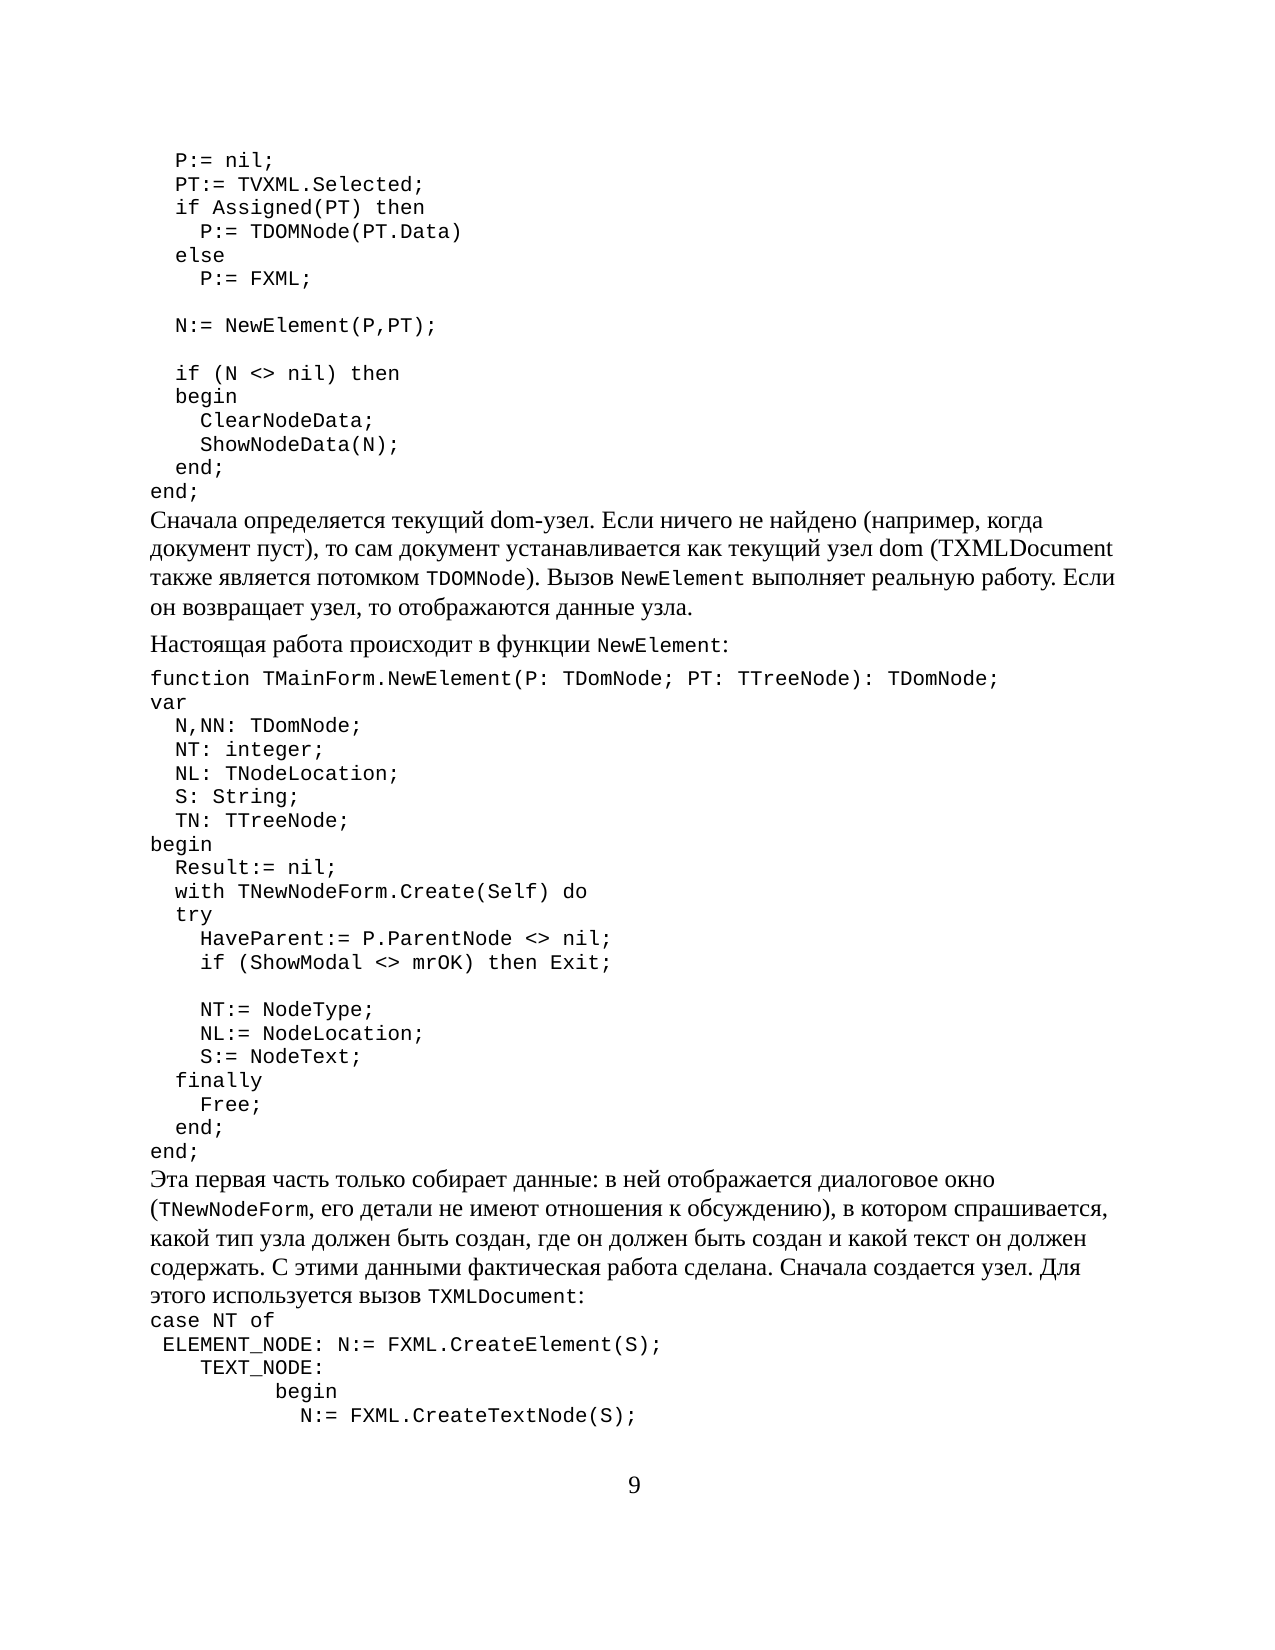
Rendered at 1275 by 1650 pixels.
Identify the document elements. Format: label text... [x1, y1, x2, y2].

text ELEMENT_NODE: N:= FXML.CreateElement(S); [150, 1334, 1125, 1357]
text if (ShowModal <> mrOK) then Exit; [150, 952, 1125, 975]
text try [150, 904, 1125, 928]
text P:= nil; [150, 150, 1125, 174]
text finally [150, 1070, 1125, 1094]
text Сначала определяется текущий dom-узел. Если ничего не найдено (например, когда документ пуст), то сам документ устанавливается как текущий узел dom (TXMLDocument также является потомком TDOMNode). Вызов NewElement выполняет реальную работу. Если он возвращает узел, то отображаются данные узла. [150, 505, 1125, 621]
text HaveParent:= P.ParentNode <> nil; [150, 928, 1125, 952]
text end; [150, 481, 1125, 505]
text begin [150, 833, 1125, 857]
text S: String; [150, 786, 1125, 810]
text N:= NewElement(P,PT); [150, 316, 1125, 339]
text begin [150, 386, 1125, 410]
text Result:= nil; [150, 857, 1125, 881]
text if (N <> nil) then [150, 363, 1125, 386]
text NL: TNodeLocation; [150, 763, 1125, 786]
text PT:= TVXML.Selected; [150, 174, 1125, 197]
text NL:= NodeLocation; [150, 1023, 1125, 1046]
text S:= NodeText; [150, 1046, 1125, 1070]
text NT: integer; [150, 739, 1125, 763]
text ClearNodeData; [150, 410, 1125, 434]
text case NT of [150, 1310, 1125, 1334]
text N:= FXML.CreateTextNode(S); [150, 1404, 1125, 1428]
text function TMainForm.NewElement(P: TDomNode; PT: TTreeNode): TDomNode; [150, 668, 1125, 692]
text begin [150, 1381, 1125, 1404]
text TN: TTreeNode; [150, 810, 1125, 833]
text end; [150, 457, 1125, 481]
text Настоящая работа происходит в функции NewElement: [150, 629, 1125, 659]
text end; [150, 1117, 1125, 1141]
text NT:= NodeType; [150, 999, 1125, 1023]
text var [150, 692, 1125, 715]
text P:= FXML; [150, 268, 1125, 292]
text Free; [150, 1094, 1125, 1117]
text TEXT_NODE: [150, 1357, 1125, 1381]
text N,NN: TDomNode; [150, 715, 1125, 739]
text ShowNodeData(N); [150, 434, 1125, 457]
text Эта первая часть только собирает данные: в ней отображается диалоговое окно (TNewNodeForm, его детали не имеют отношения к обсуждению), в котором спрашивается, какой тип узла должен быть создан, где он должен быть создан и какой текст он должен содержать. С этими данными фактическая работа сделана. Сначала создается узел. Для этого используется вызов TXMLDocument: [150, 1164, 1125, 1310]
text if Assigned(PT) then [150, 197, 1125, 221]
text else [150, 244, 1125, 268]
text P:= TDOMNode(PT.Data) [150, 221, 1125, 244]
text end; [150, 1141, 1125, 1164]
text with TNewNodeForm.Create(Self) do [150, 881, 1125, 904]
